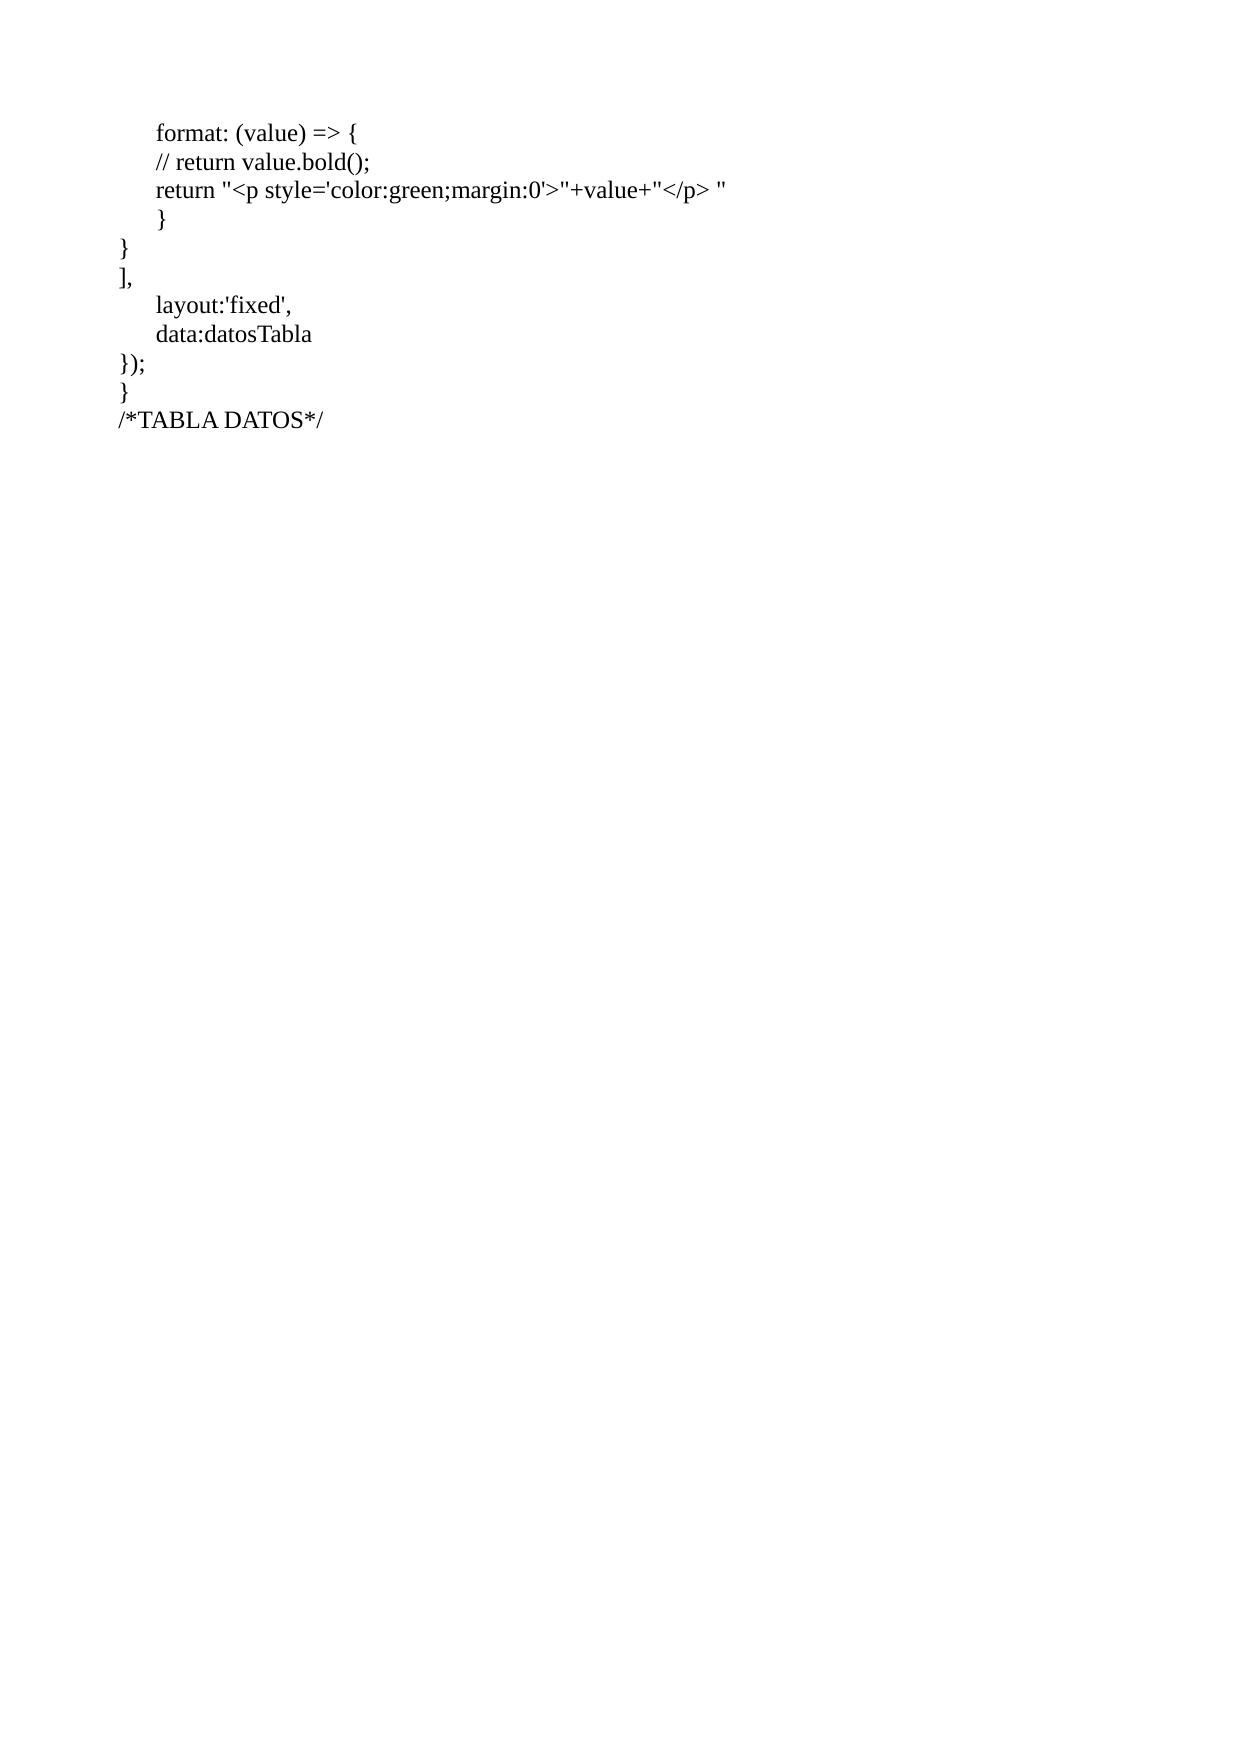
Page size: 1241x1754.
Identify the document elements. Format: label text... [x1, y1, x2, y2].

text data:datosTabla [118, 319, 1122, 348]
text return "<p style='color:green;margin:0'>"+value+"</p> " [118, 176, 1122, 204]
text } [118, 233, 1122, 262]
text }); [118, 348, 1122, 377]
text // return value.bold(); [118, 147, 1122, 176]
text layout:'fixed', [118, 291, 1122, 319]
text ], [118, 262, 1122, 291]
text } [118, 204, 1122, 233]
text format: (value) => { [118, 118, 1122, 147]
text } [118, 377, 1122, 406]
text /*TABLA DATOS*/ [118, 406, 1122, 434]
